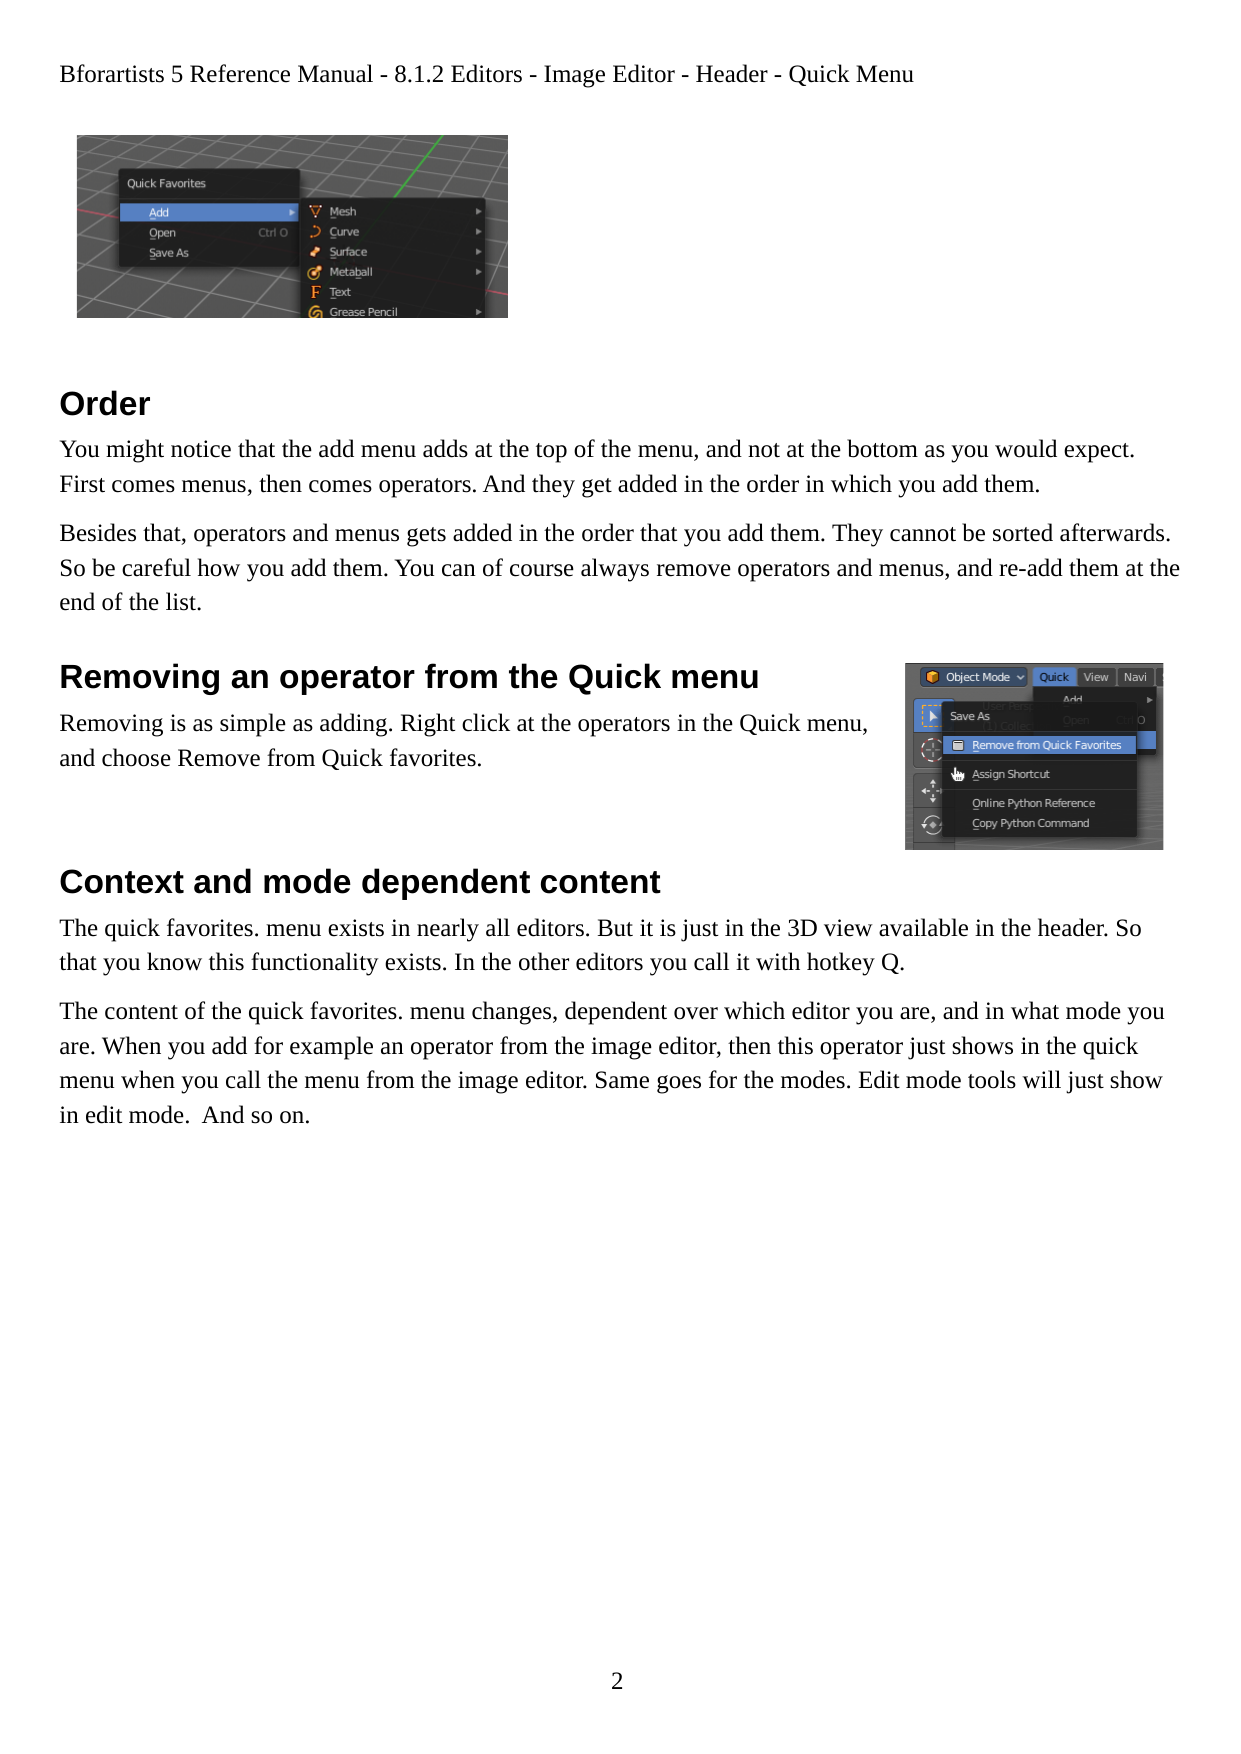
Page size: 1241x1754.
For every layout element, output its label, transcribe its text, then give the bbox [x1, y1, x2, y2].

text You might notice that the add menu adds at the top of the menu, and not at the bottom as you would expect. First comes menus, then comes operators. And they get added in the order in which you add them. [59, 434, 1181, 498]
picture [905, 663, 1164, 850]
subtitle Context and mode dependent content [59, 862, 1181, 900]
text The content of the quick favorites. menu changes, dependent over which editor you are, and in what mode you are. When you add for example an operator from the image editor, then this operator just shows in the quick menu when you call the menu from the image editor. Same goes for the modes. Edit mode tools will just show in edit mode. And so on. [59, 996, 1181, 1128]
text Removing is as simple as adding. Right click at the operators in the Quick menu, and choose Remove from Quick favorites. [59, 708, 905, 771]
picture [76, 135, 508, 318]
subtitle Removing an operator from the Quick menu [59, 657, 1181, 696]
text Besides that, operators and menus gets added in the order that you add them. They cannot be sorted afterwards. So be careful how you add them. You can of course always remove operators and menus, and re-add them at the end of the list. [59, 518, 1181, 616]
text The quick favorites. menu exists in nearly all editors. But it is just in the 3D view available in the header. So that you know this functionality exists. In the other editors you call it with hotkey Q. [59, 913, 1181, 976]
subtitle Order [59, 383, 1181, 422]
